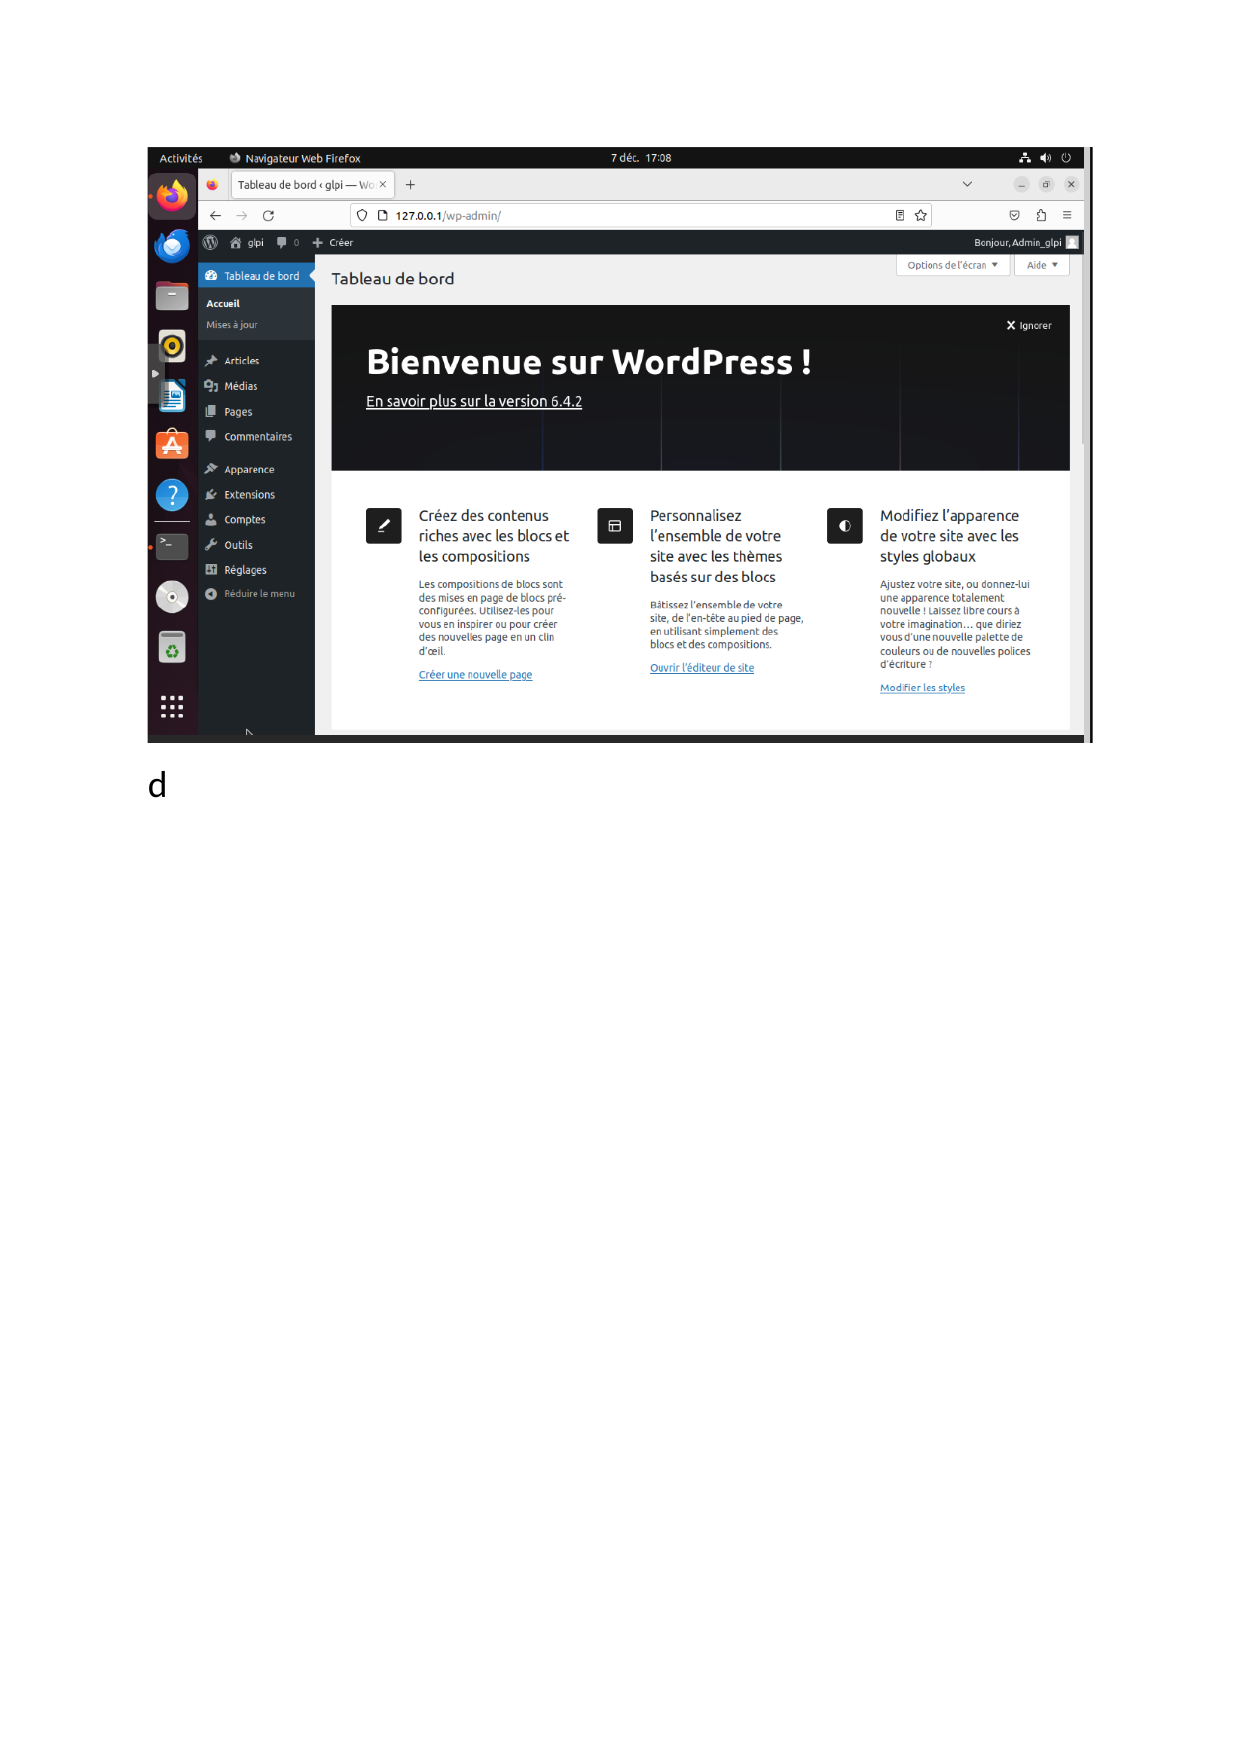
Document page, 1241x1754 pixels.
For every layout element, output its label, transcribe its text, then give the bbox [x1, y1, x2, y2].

text d [148, 761, 1093, 807]
